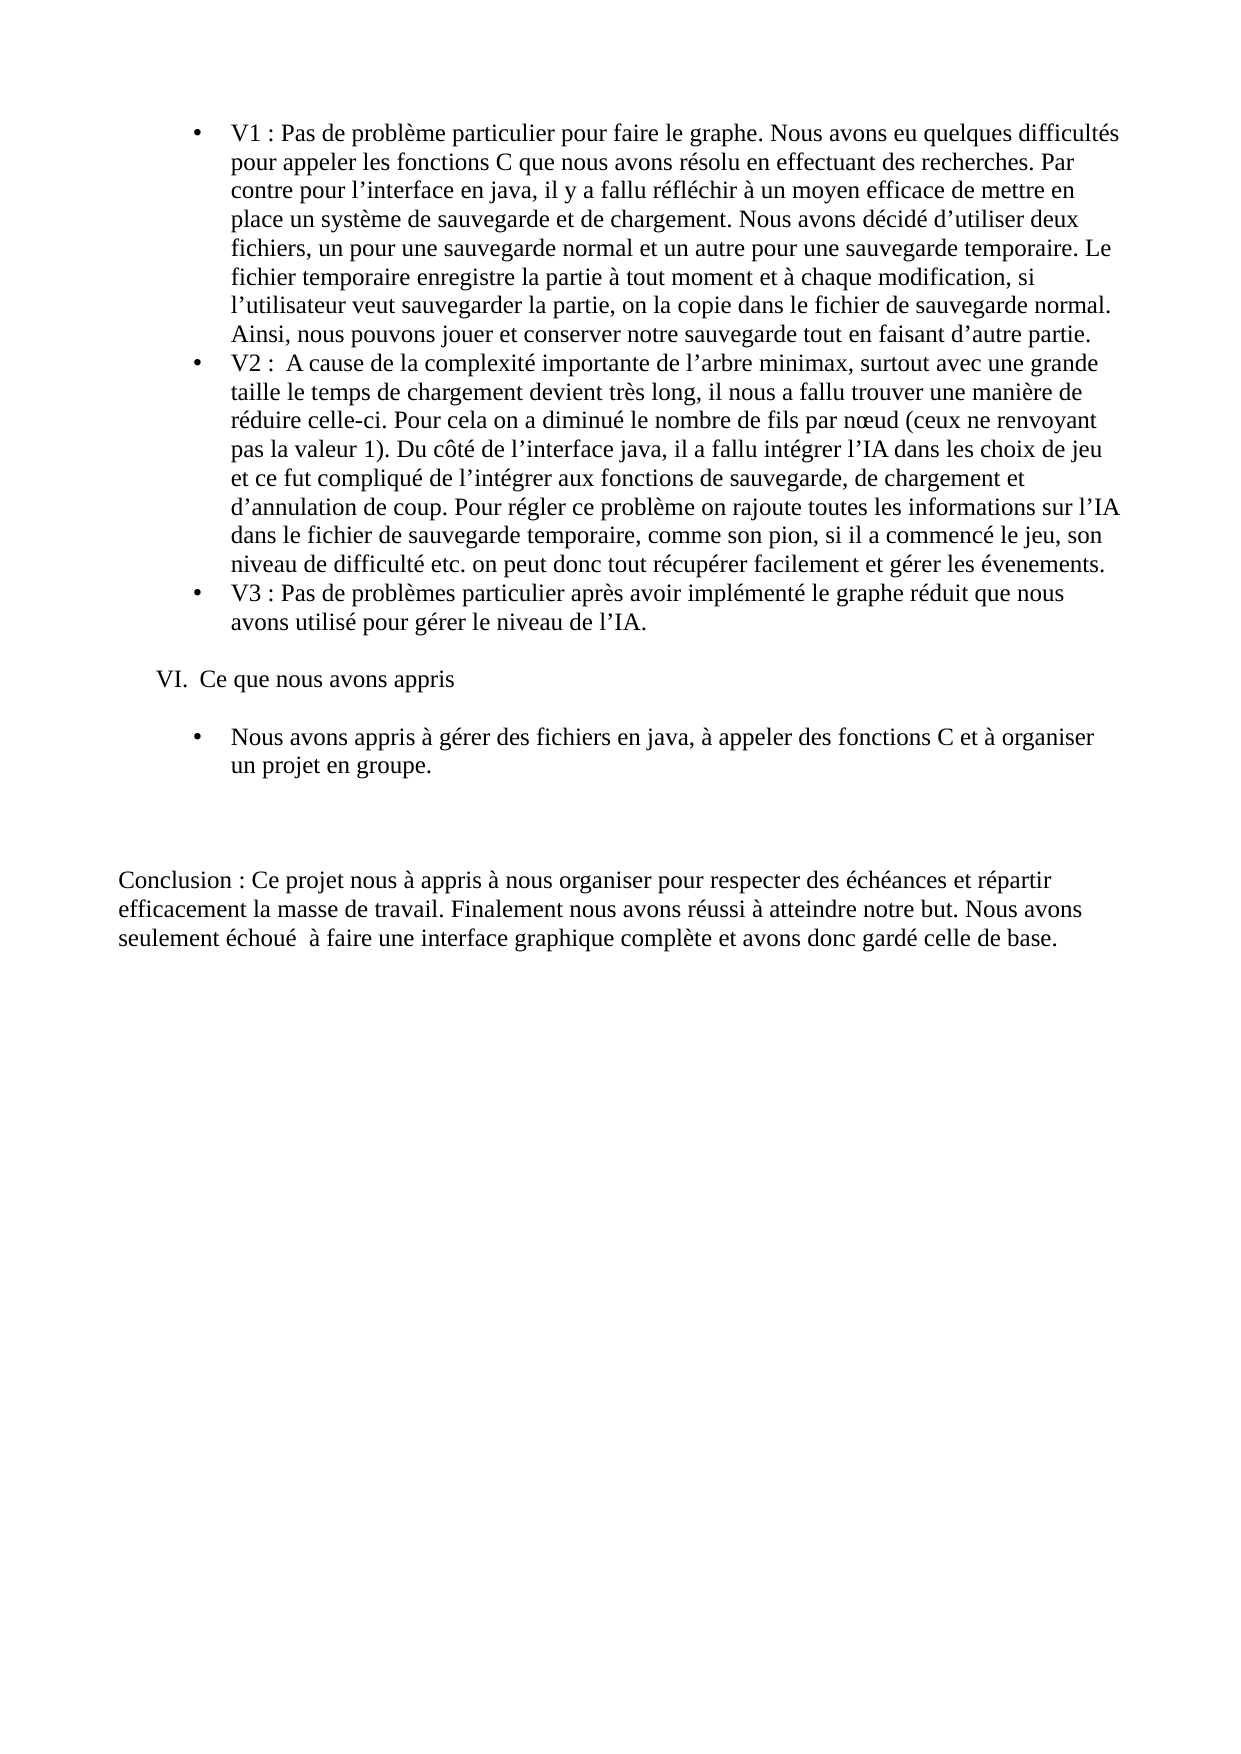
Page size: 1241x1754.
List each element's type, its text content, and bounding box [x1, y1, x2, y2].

list V3 : Pas de problèmes particulier après avoir implémenté le graphe réduit que nous avons utilisé pour gérer le niveau de l’IA. [193, 578, 1122, 636]
list Nous avons appris à gérer des fichiers en java, à appeler des fonctions C et à organiser un projet en groupe. [193, 722, 1122, 779]
list V1 : Pas de problème particulier pour faire le graphe. Nous avons eu quelques difficultés pour appeler les fonctions C que nous avons résolu en effectuant des recherches. Par contre pour l’interface en java, il y a fallu réfléchir à un moyen efficace de mettre en place un système de sauvegarde et de chargement. Nous avons décidé d’utiliser deux fichiers, un pour une sauvegarde normal et un autre pour une sauvegarde temporaire. Le fichier temporaire enregistre la partie à tout moment et à chaque modification, si l’utilisateur veut sauvegarder la partie, on la copie dans le fichier de sauvegarde normal. Ainsi, nous pouvons jouer et conserver notre sauvegarde tout en faisant d’autre partie. [193, 118, 1122, 348]
text Conclusion : Ce projet nous à appris à nous organiser pour respecter des échéances et répartir efficacement la masse de travail. Finalement nous avons réussi à atteindre notre but. Nous avons seulement échoué à faire une interface graphique complète et avons donc gardé celle de base. [118, 866, 1122, 952]
list Ce que nous avons appris [156, 664, 1122, 693]
list V2 : A cause de la complexité importante de l’arbre minimax, surtout avec une grande taille le temps de chargement devient très long, il nous a fallu trouver une manière de réduire celle-ci. Pour cela on a diminué le nombre de fils par nœud (ceux ne renvoyant pas la valeur 1). Du côté de l’interface java, il a fallu intégrer l’IA dans les choix de jeu et ce fut compliqué de l’intégrer aux fonctions de sauvegarde, de chargement et d’annulation de coup. Pour régler ce problème on rajoute toutes les informations sur l’IA dans le fichier de sauvegarde temporaire, comme son pion, si il a commencé le jeu, son niveau de difficulté etc. on peut donc tout récupérer facilement et gérer les évenements. [193, 348, 1122, 578]
